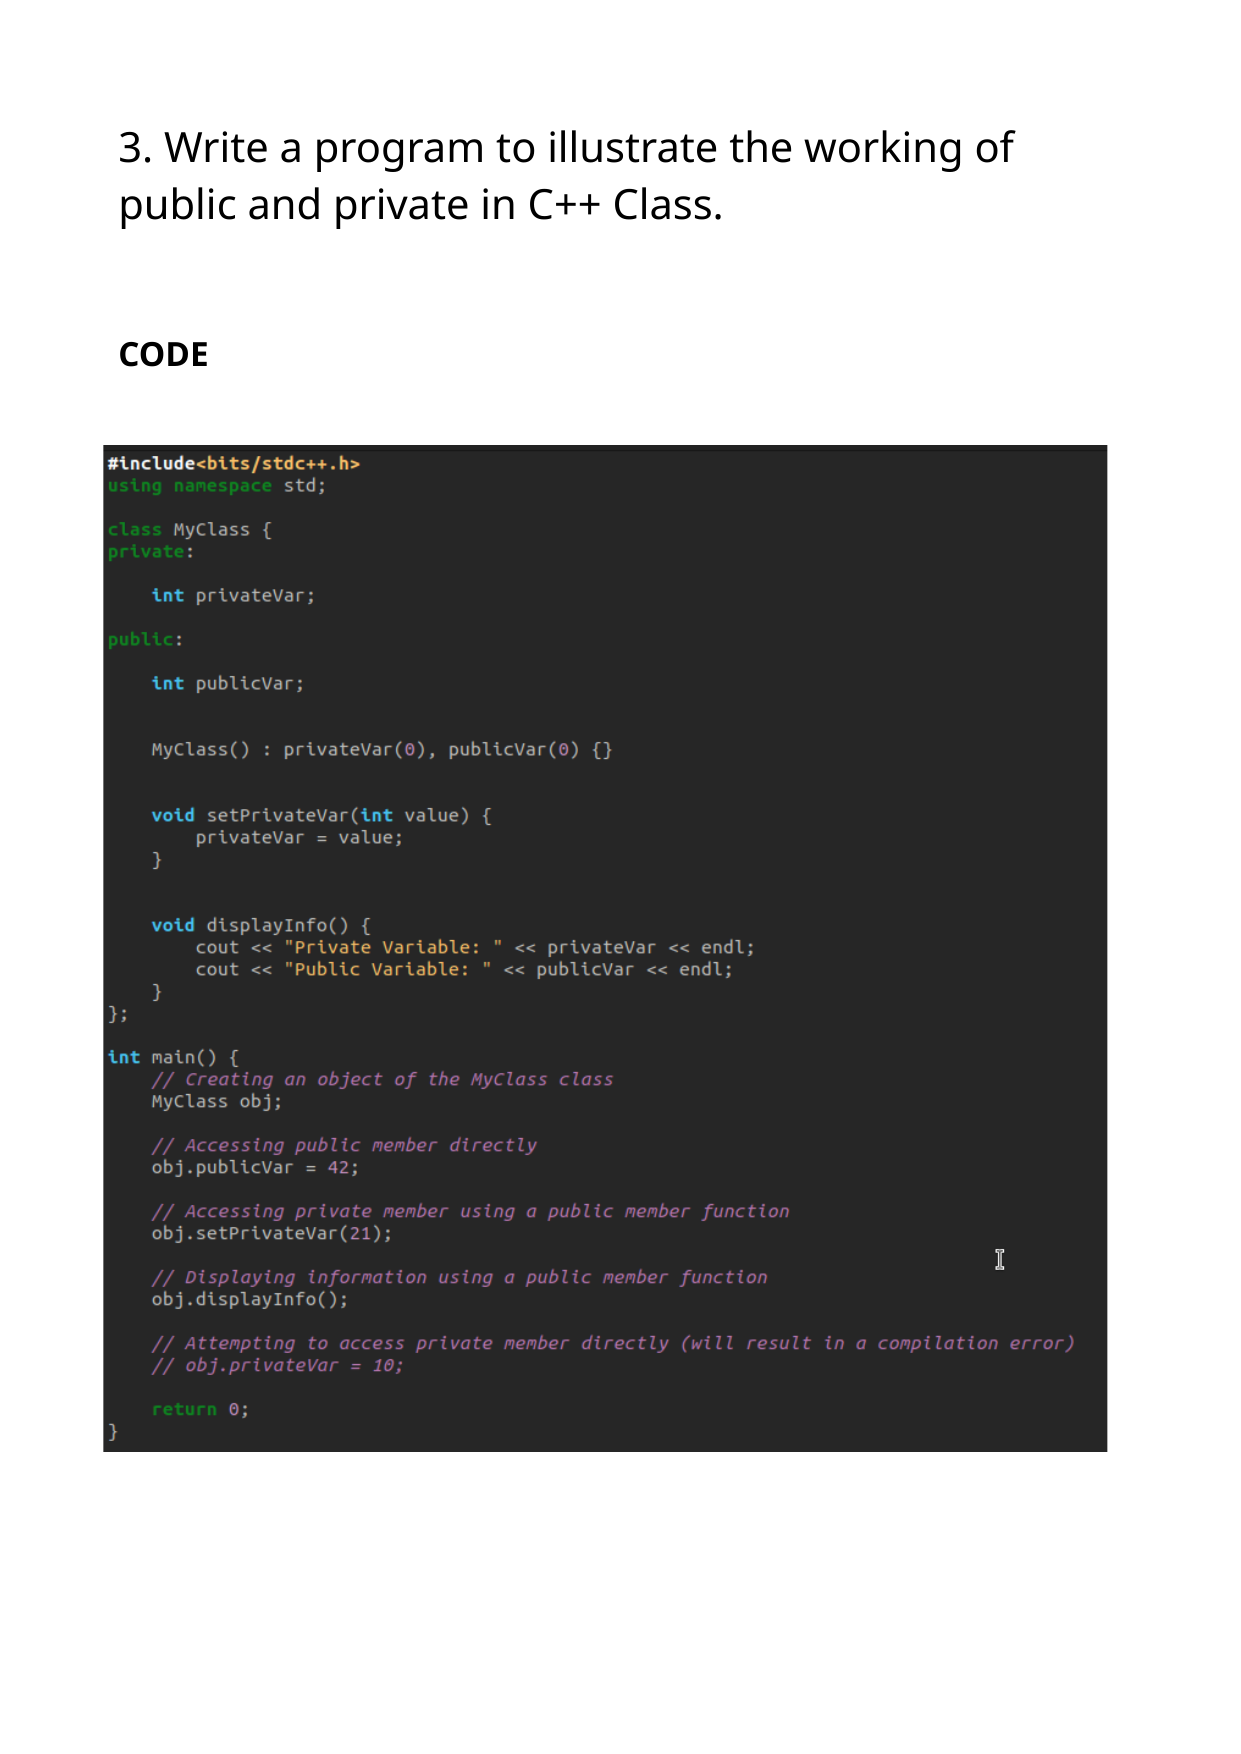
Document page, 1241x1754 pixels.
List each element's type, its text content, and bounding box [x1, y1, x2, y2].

picture [103, 445, 1108, 1452]
text 3. Write a program to illustrate the working of public and private in C++ Class. [118, 118, 1122, 232]
text CODE [118, 331, 1122, 376]
